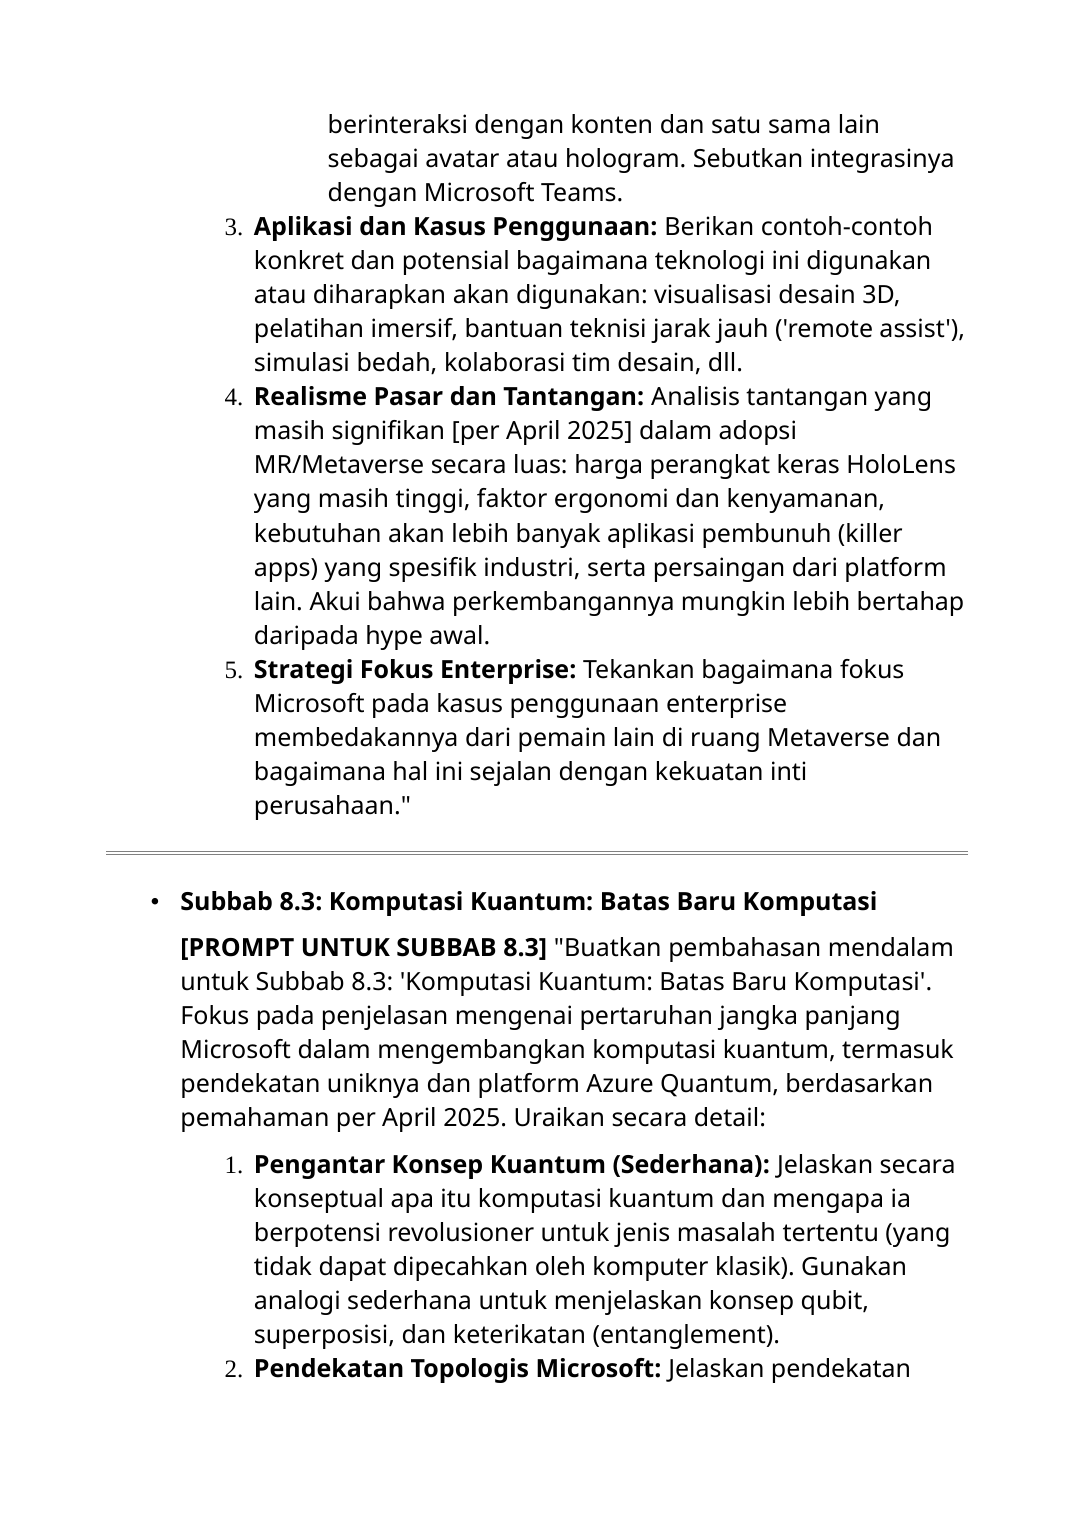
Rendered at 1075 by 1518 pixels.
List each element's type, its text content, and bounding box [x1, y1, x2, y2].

list [PROMPT UNTUK SUBBAB 8.3] "Buatkan pembahasan mendalam untuk Subbab 8.3: 'Komputasi Kuantum: Batas Baru Komputasi'. Fokus pada penjelasan mengenai pertaruhan jangka panjang Microsoft dalam mengembangkan komputasi kuantum, termasuk pendekatan uniknya dan platform Azure Quantum, berdasarkan pemahaman per April 2025. Uraikan secara detail: [151, 930, 968, 1134]
list Subbab 8.3: Komputasi Kuantum: Batas Baru Komputasi [151, 883, 968, 917]
list Strategi Fokus Enterprise: Tekankan bagaimana fokus Microsoft pada kasus penggunaan enterprise membedakannya dari pemain lain di ruang Metaverse dan bagaimana hal ini sejalan dengan kekuatan inti perusahaan." [224, 651, 968, 822]
list Pendekatan Topologis Microsoft: Jelaskan pendekatan [224, 1351, 968, 1385]
list berinteraksi dengan konten dan satu sama lain sebagai avatar atau hologram. Sebutkan integrasinya dengan Microsoft Teams. [298, 106, 968, 209]
list Realisme Pasar dan Tantangan: Analisis tantangan yang masih signifikan [per April 2025] dalam adopsi MR/Metaverse secara luas: harga perangkat keras HoloLens yang masih tinggi, faktor ergonomi dan kenyamanan, kebutuhan akan lebih banyak aplikasi pembunuh (killer apps) yang spesifik industri, serta persaingan dari platform lain. Akui bahwa perkembangannya mungkin lebih bertahap daripada hype awal. [224, 379, 968, 651]
list Pengantar Konsep Kuantum (Sederhana): Jelaskan secara konseptual apa itu komputasi kuantum dan mengapa ia berpotensi revolusioner untuk jenis masalah tertentu (yang tidak dapat dipecahkan oleh komputer klasik). Gunakan analogi sederhana untuk menjelaskan konsep qubit, superposisi, dan keterikatan (entanglement). [224, 1147, 968, 1351]
list Aplikasi dan Kasus Penggunaan: Berikan contoh-contoh konkret dan potensial bagaimana teknologi ini digunakan atau diharapkan akan digunakan: visualisasi desain 3D, pelatihan imersif, bantuan teknisi jarak jauh ('remote assist'), simulasi bedah, kolaborasi tim desain, dll. [224, 209, 968, 379]
